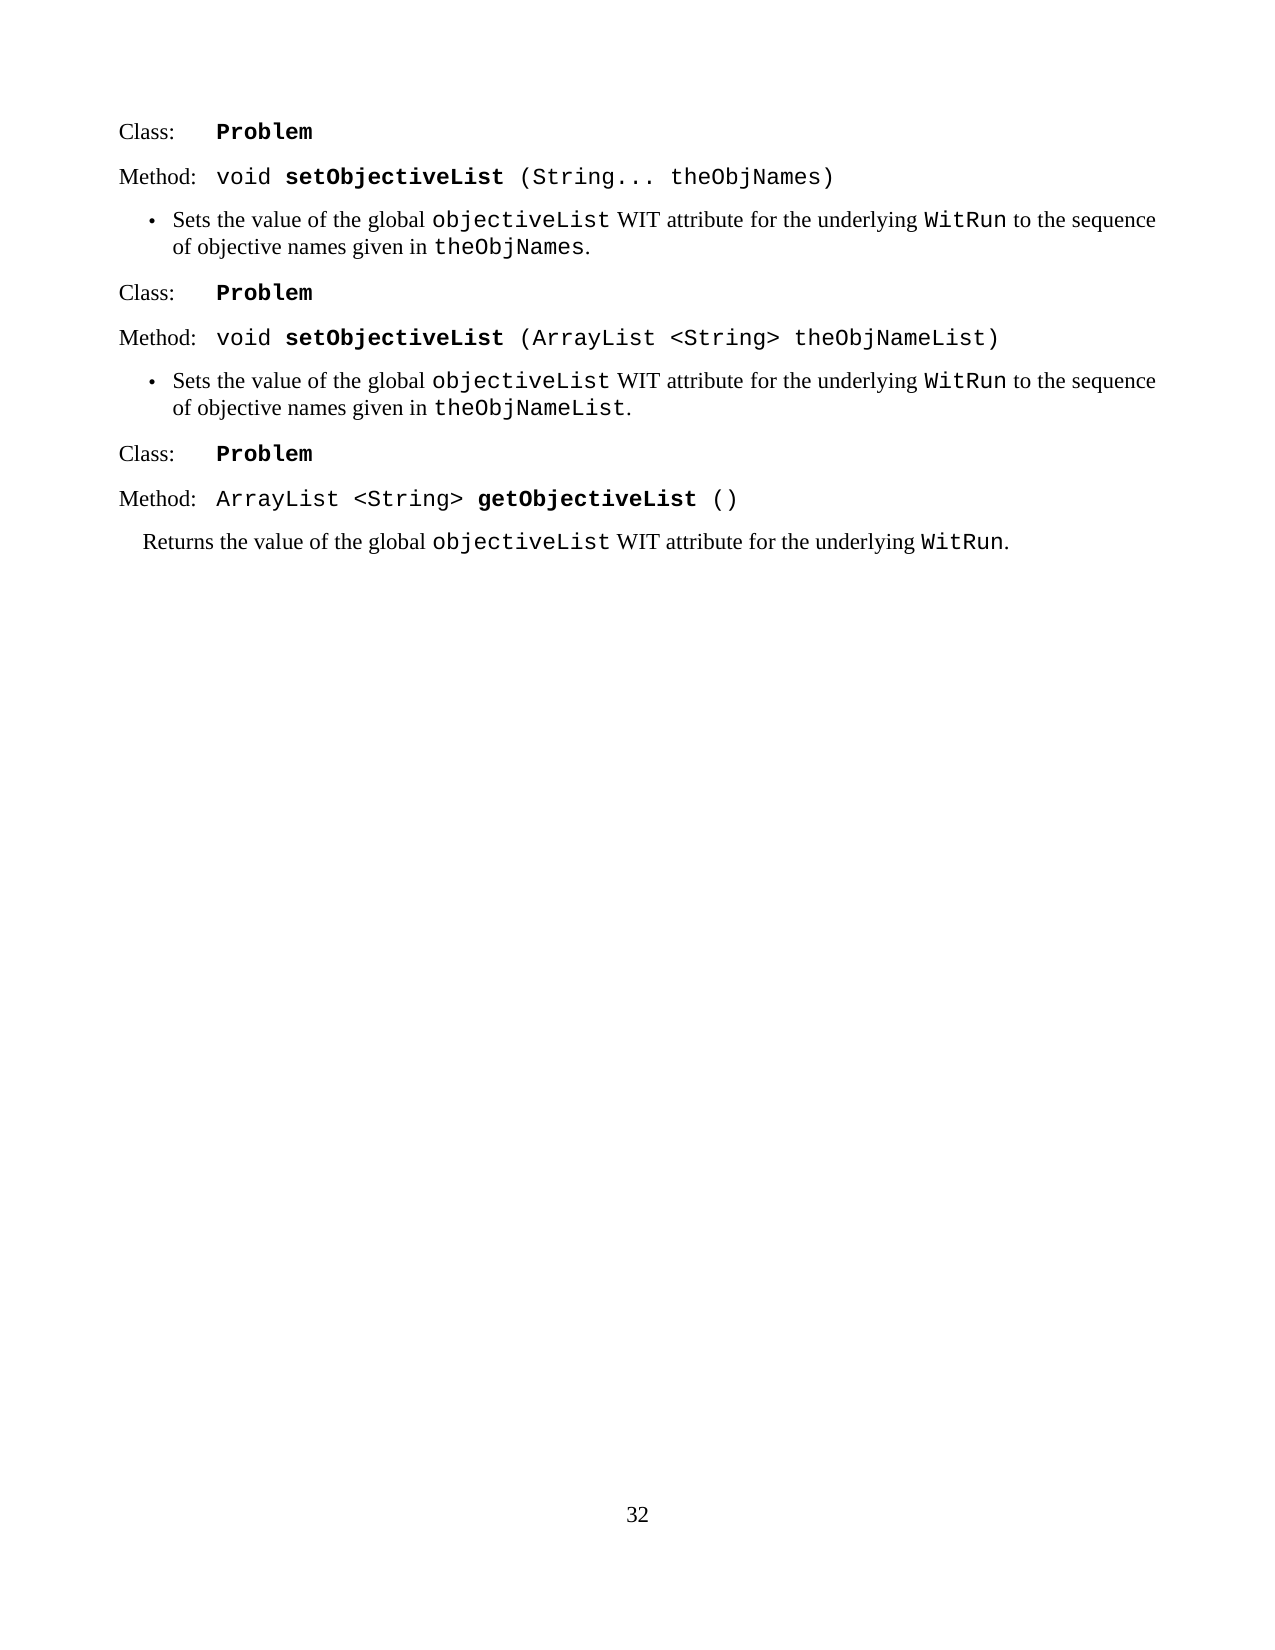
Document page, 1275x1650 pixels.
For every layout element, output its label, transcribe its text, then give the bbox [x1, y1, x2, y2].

list Returns the value of the global objectiveList WIT attribute for the underlying WitRun. [118, 529, 1156, 556]
text Method: void setObjectiveList (ArrayList <String> theObjNameList) [118, 325, 1156, 353]
text Class: Problem [118, 279, 1156, 307]
list Sets the value of the global objectiveList WIT attribute for the underlying WitRun to the sequence of objective names given in theObjNameList. [118, 368, 1156, 423]
text Class: Problem [118, 441, 1156, 468]
text Class: Problem [118, 118, 1156, 146]
text Method: ArrayList <String> getObjectiveList () [118, 486, 1156, 514]
text Method: void setObjectiveList (String... theObjNames) [118, 164, 1156, 192]
list Sets the value of the global objectiveList WIT attribute for the underlying WitRun to the sequence of objective names given in theObjNames. [118, 207, 1156, 262]
